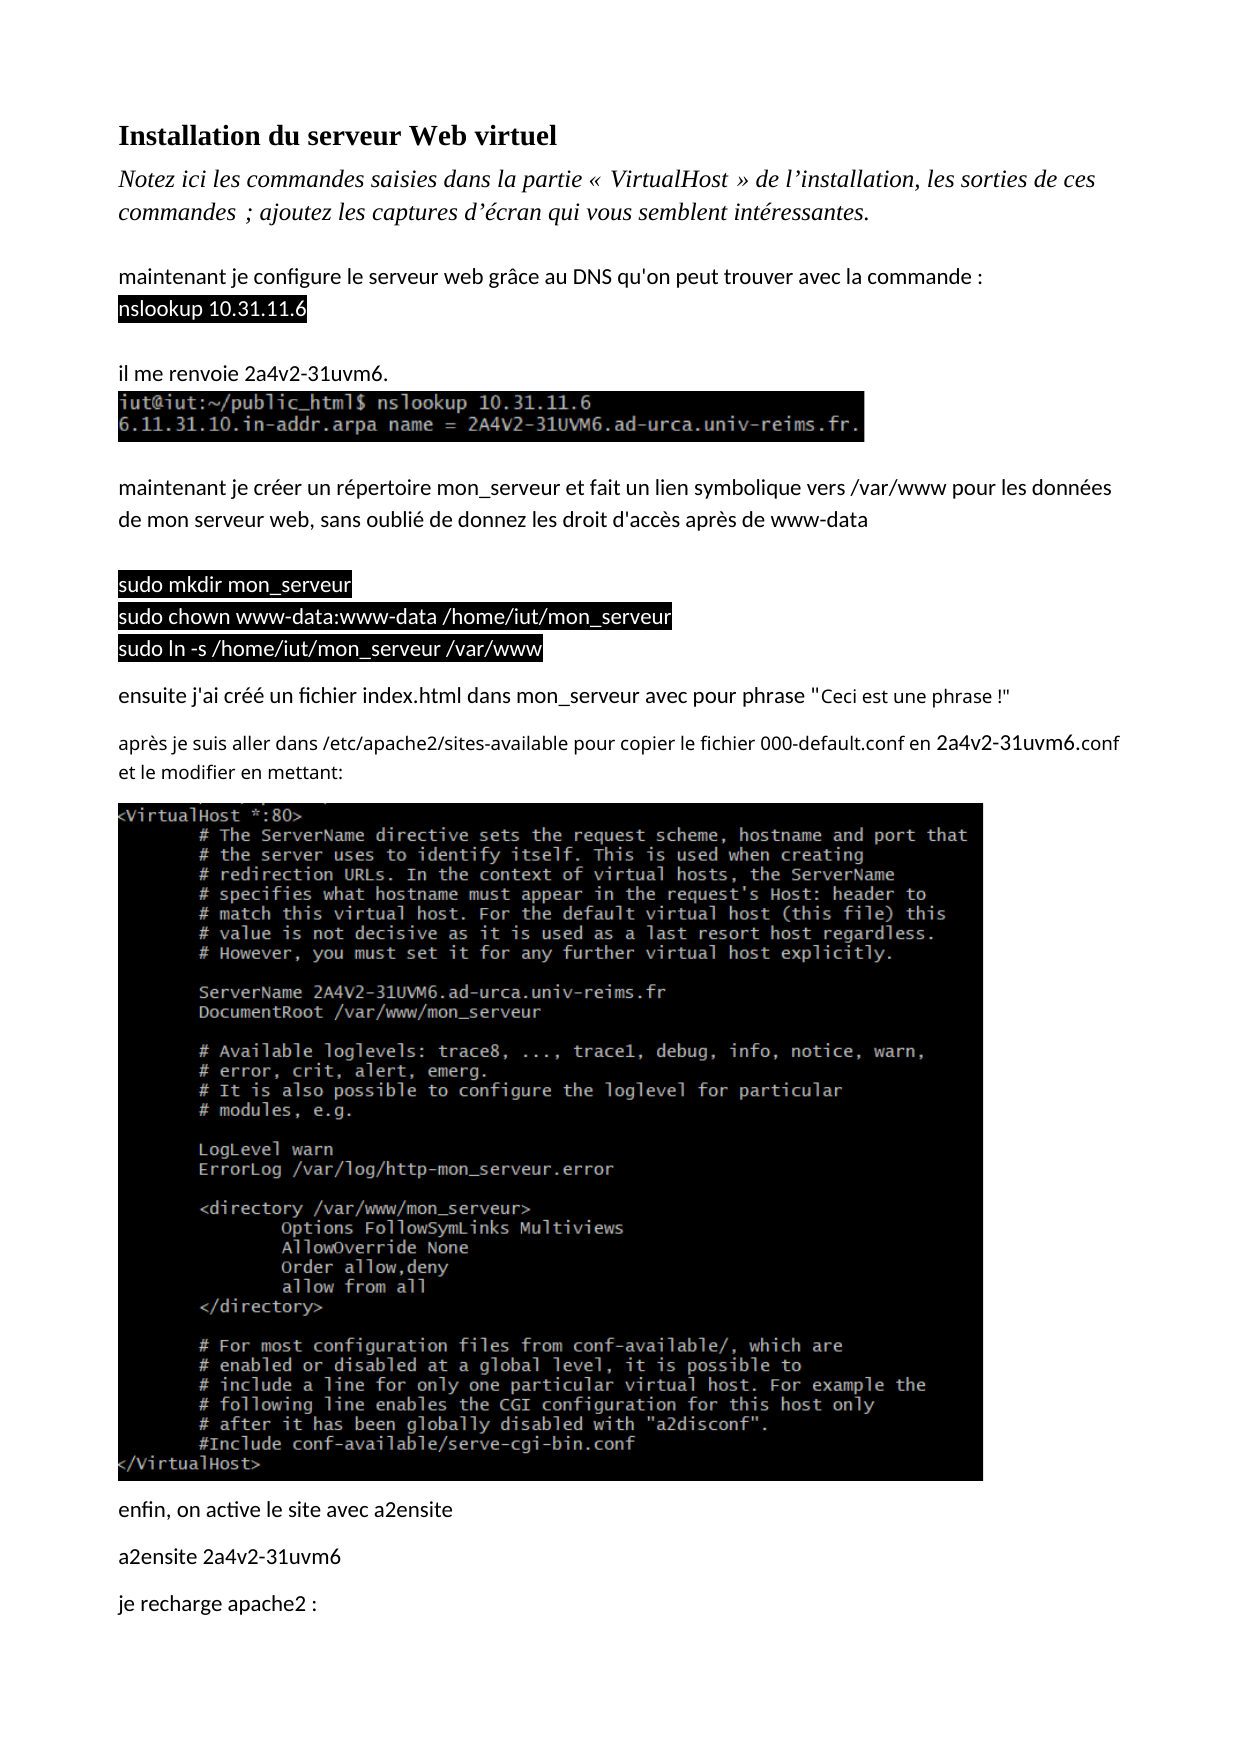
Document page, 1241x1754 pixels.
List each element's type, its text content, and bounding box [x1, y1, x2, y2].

text je recharge apache2 : [118, 1589, 1122, 1617]
text sudo mkdir mon_serveur [118, 570, 1122, 598]
text ensuite j'ai créé un fichier index.html dans mon_serveur avec pour phrase "Ceci est une phrase !" [118, 681, 1122, 709]
text après je suis aller dans /etc/apache2/sites-available pour copier le fichier 000-default.conf en 2a4v2-31uvm6.conf et le modifier en mettant: [118, 728, 1122, 785]
text Notez ici les commandes saisies dans la partie « VirtualHost » de l’installation, les sorties de ces commandes ; ajoutez les captures d’écran qui vous semblent intéressantes. [118, 164, 1122, 226]
text enfin, on active le site avec a2ensite [118, 1496, 1122, 1523]
text a2ensite 2a4v2-31uvm6 [118, 1542, 1122, 1570]
text Installation du serveur Web virtuel [118, 118, 1122, 152]
text il me renvoie 2a4v2-31uvm6. [118, 359, 1122, 387]
text maintenant je créer un répertoire mon_serveur et fait un lien symbolique vers /var/www pour les données de mon serveur web, sans oublié de donnez les droit d'accès après de www-data [118, 473, 1122, 533]
text sudo chown www-data:www-data /home/iut/mon_serveur sudo ln -s /home/iut/mon_serveur /var/www [118, 602, 1122, 662]
text nslookup 10.31.11.6 [118, 294, 1122, 323]
text maintenant je configure le serveur web grâce au DNS qu'on peut trouver avec la commande : [118, 262, 1122, 290]
